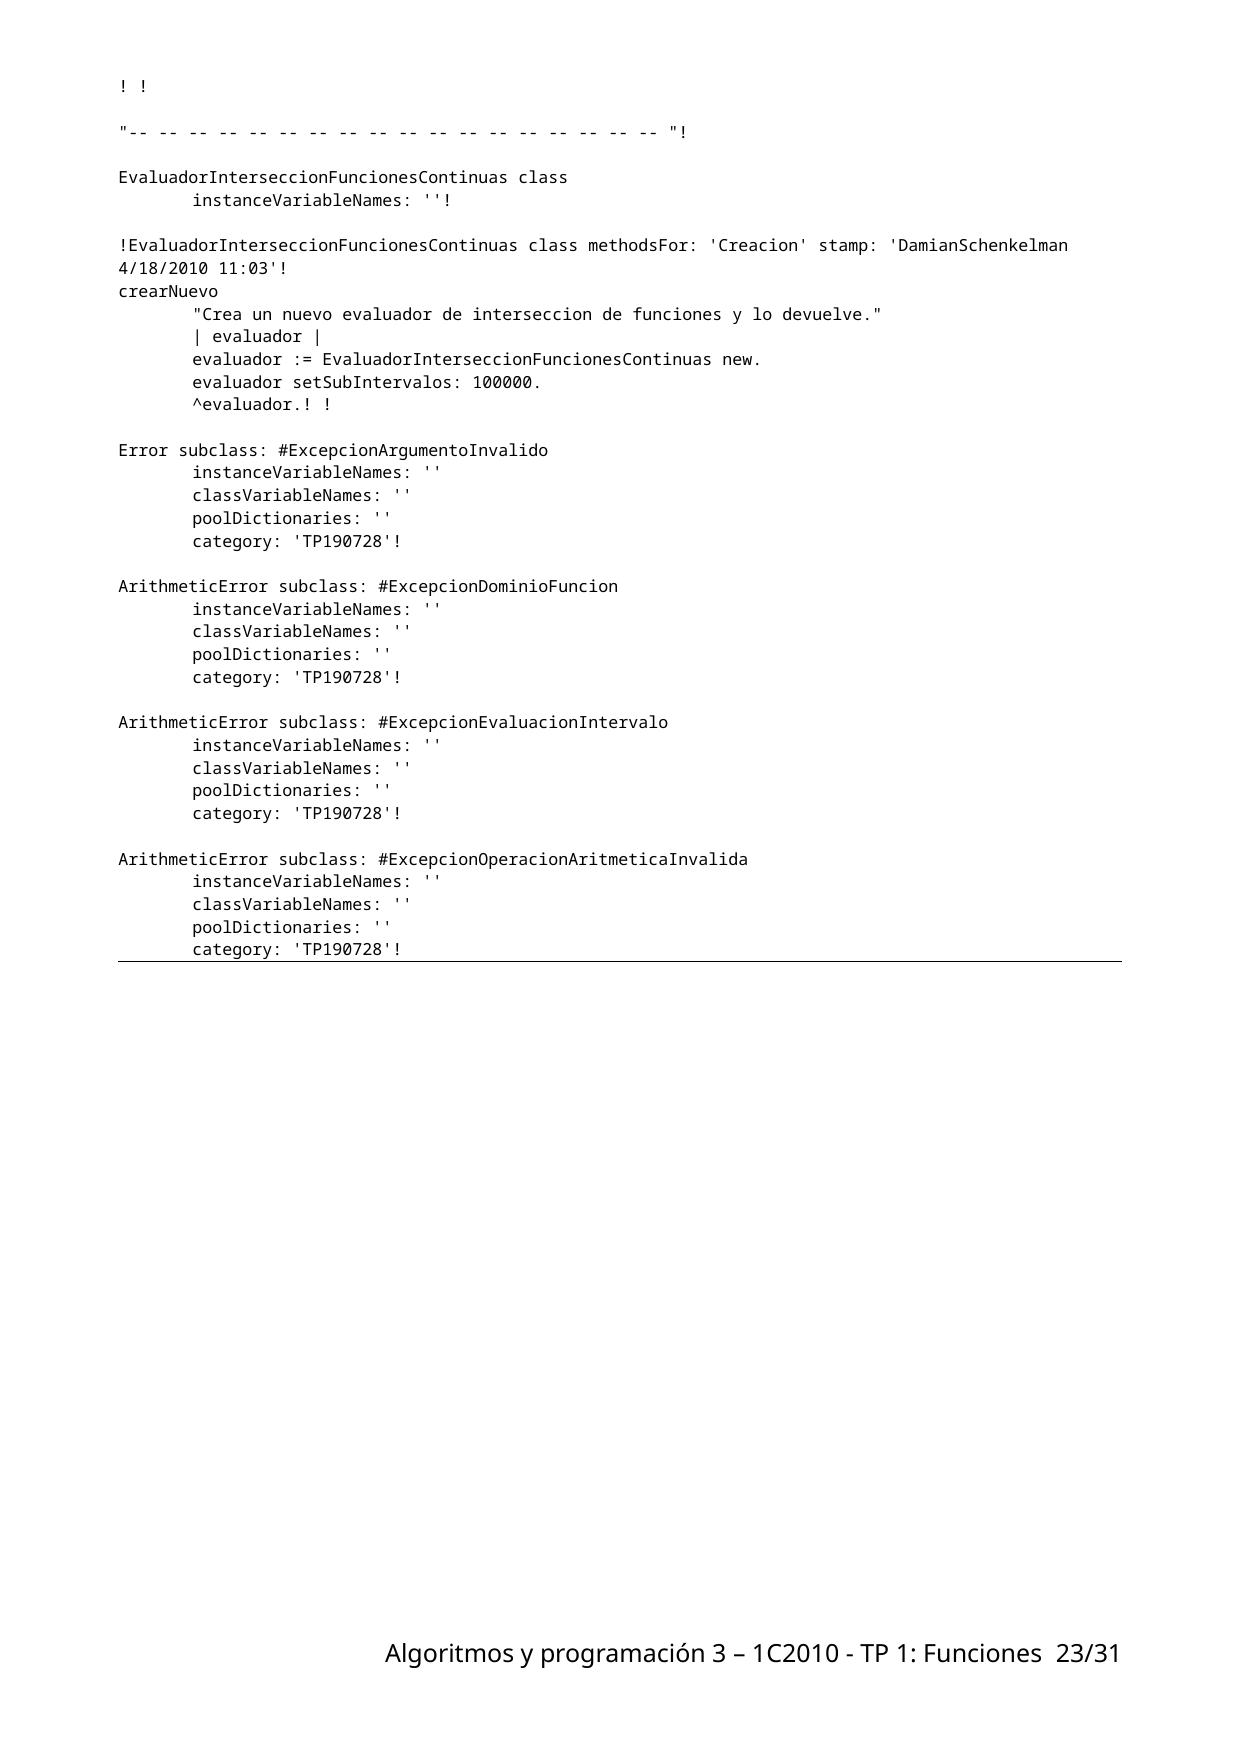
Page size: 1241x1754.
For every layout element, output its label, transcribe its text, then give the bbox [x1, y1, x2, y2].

subtitle ! ! "-- -- -- -- -- -- -- -- -- -- -- -- -- -- -- -- -- -- "! EvaluadorInterseccionFuncionesContinuas class instanceVariableNames: ''! !EvaluadorInterseccionFuncionesContinuas class methodsFor: 'Creacion' stamp: 'DamianSchenkelman 4/18/2010 11:03'! crearNuevo "Crea un nuevo evaluador de interseccion de funciones y lo devuelve." | evaluador | evaluador := EvaluadorInterseccionFuncionesContinuas new. evaluador setSubIntervalos: 100000. ^evaluador.! ! Error subclass: #ExcepcionArgumentoInvalido instanceVariableNames: '' classVariableNames: '' poolDictionaries: '' category: 'TP190728'! ArithmeticError subclass: #ExcepcionDominioFuncion instanceVariableNames: '' classVariableNames: '' poolDictionaries: '' category: 'TP190728'! ArithmeticError subclass: #ExcepcionEvaluacionIntervalo instanceVariableNames: '' classVariableNames: '' poolDictionaries: '' category: 'TP190728'! ArithmeticError subclass: #ExcepcionOperacionAritmeticaInvalida instanceVariableNames: '' classVariableNames: '' poolDictionaries: '' category: 'TP190728'! [118, 75, 1122, 961]
